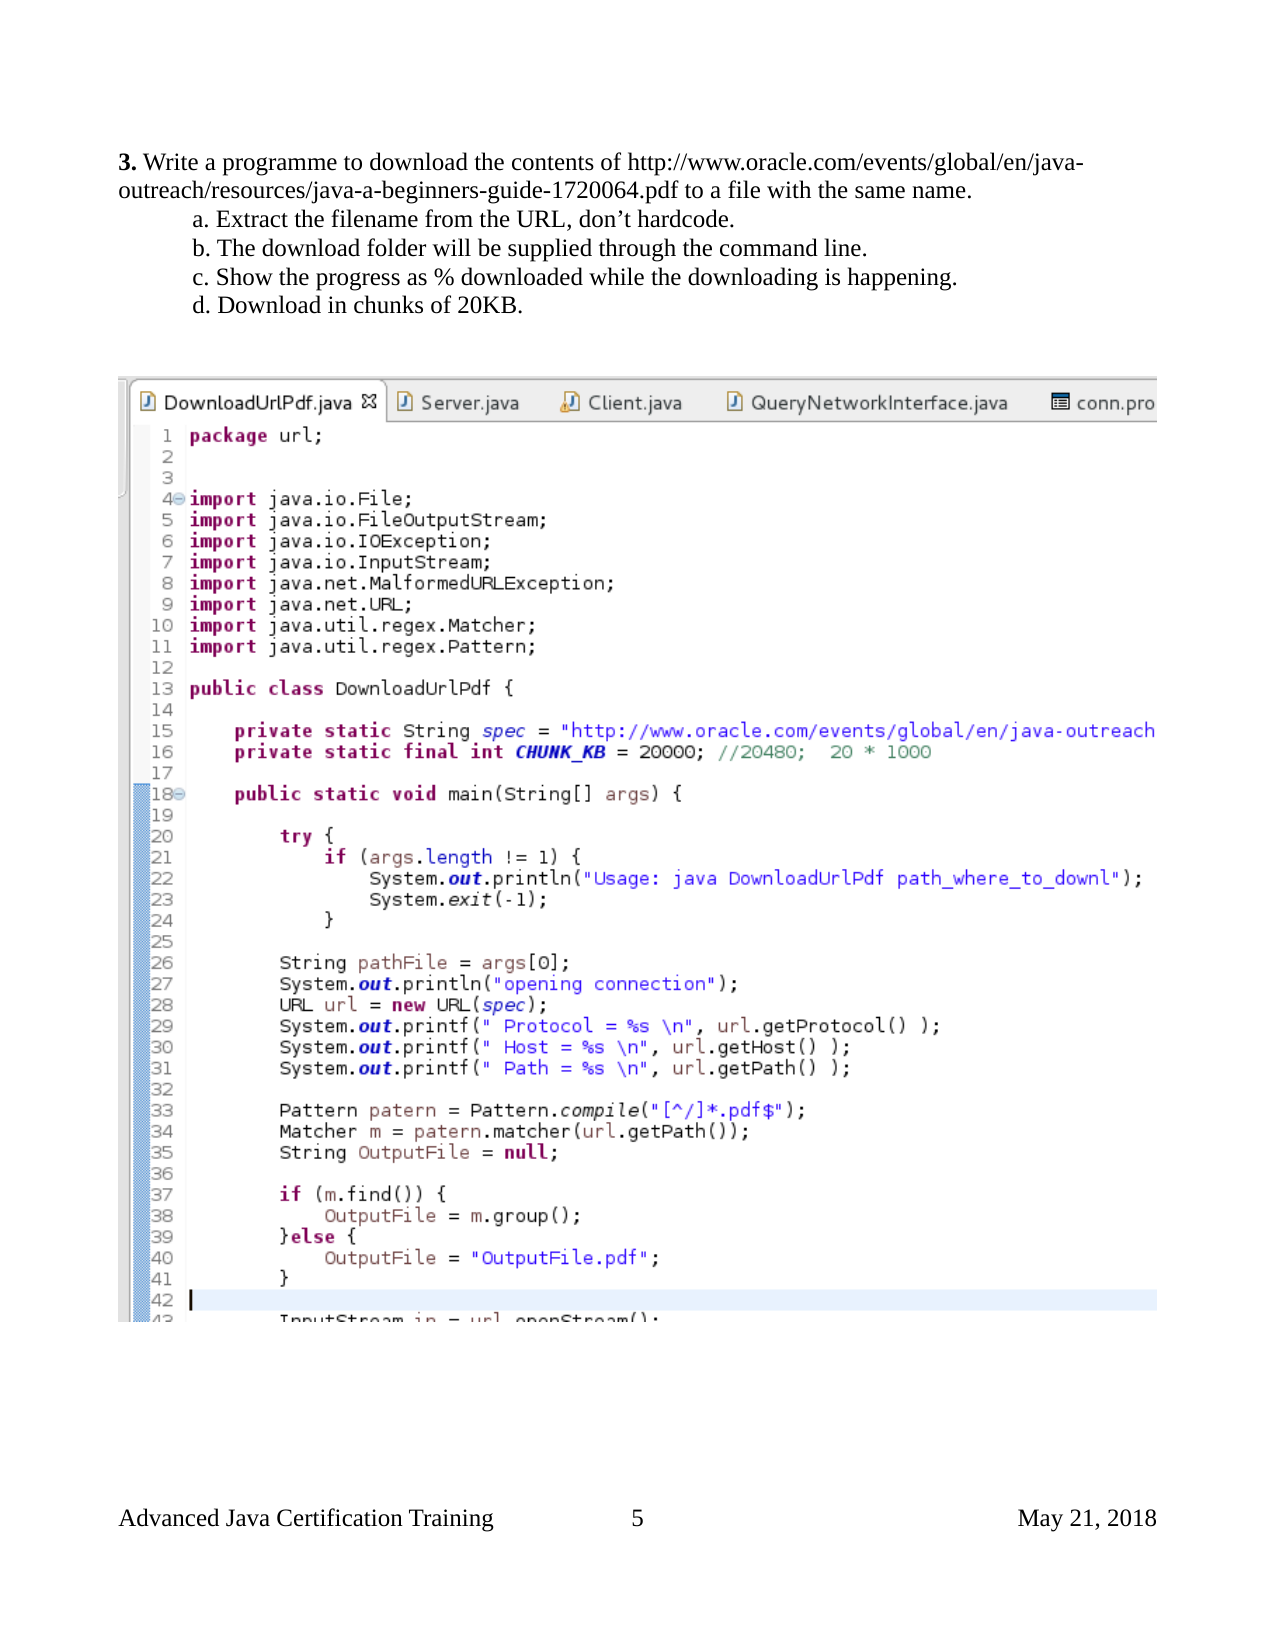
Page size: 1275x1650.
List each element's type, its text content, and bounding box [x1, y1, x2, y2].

text 3. Write a programme to download the contents of http://www.oracle.com/events/global/en/java-outreach/resources/java-a-beginners-guide-1720064.pdf to a file with the same name. [118, 147, 1157, 204]
text d. Download in chunks of 20KB. [192, 291, 1157, 319]
text a. Extract the filename from the URL, don’t hardcode. [192, 204, 1157, 233]
text b. The download folder will be supplied through the command line. [192, 233, 1157, 262]
picture [118, 376, 1157, 1322]
text c. Show the progress as % downloaded while the downloading is happening. [192, 262, 1157, 291]
